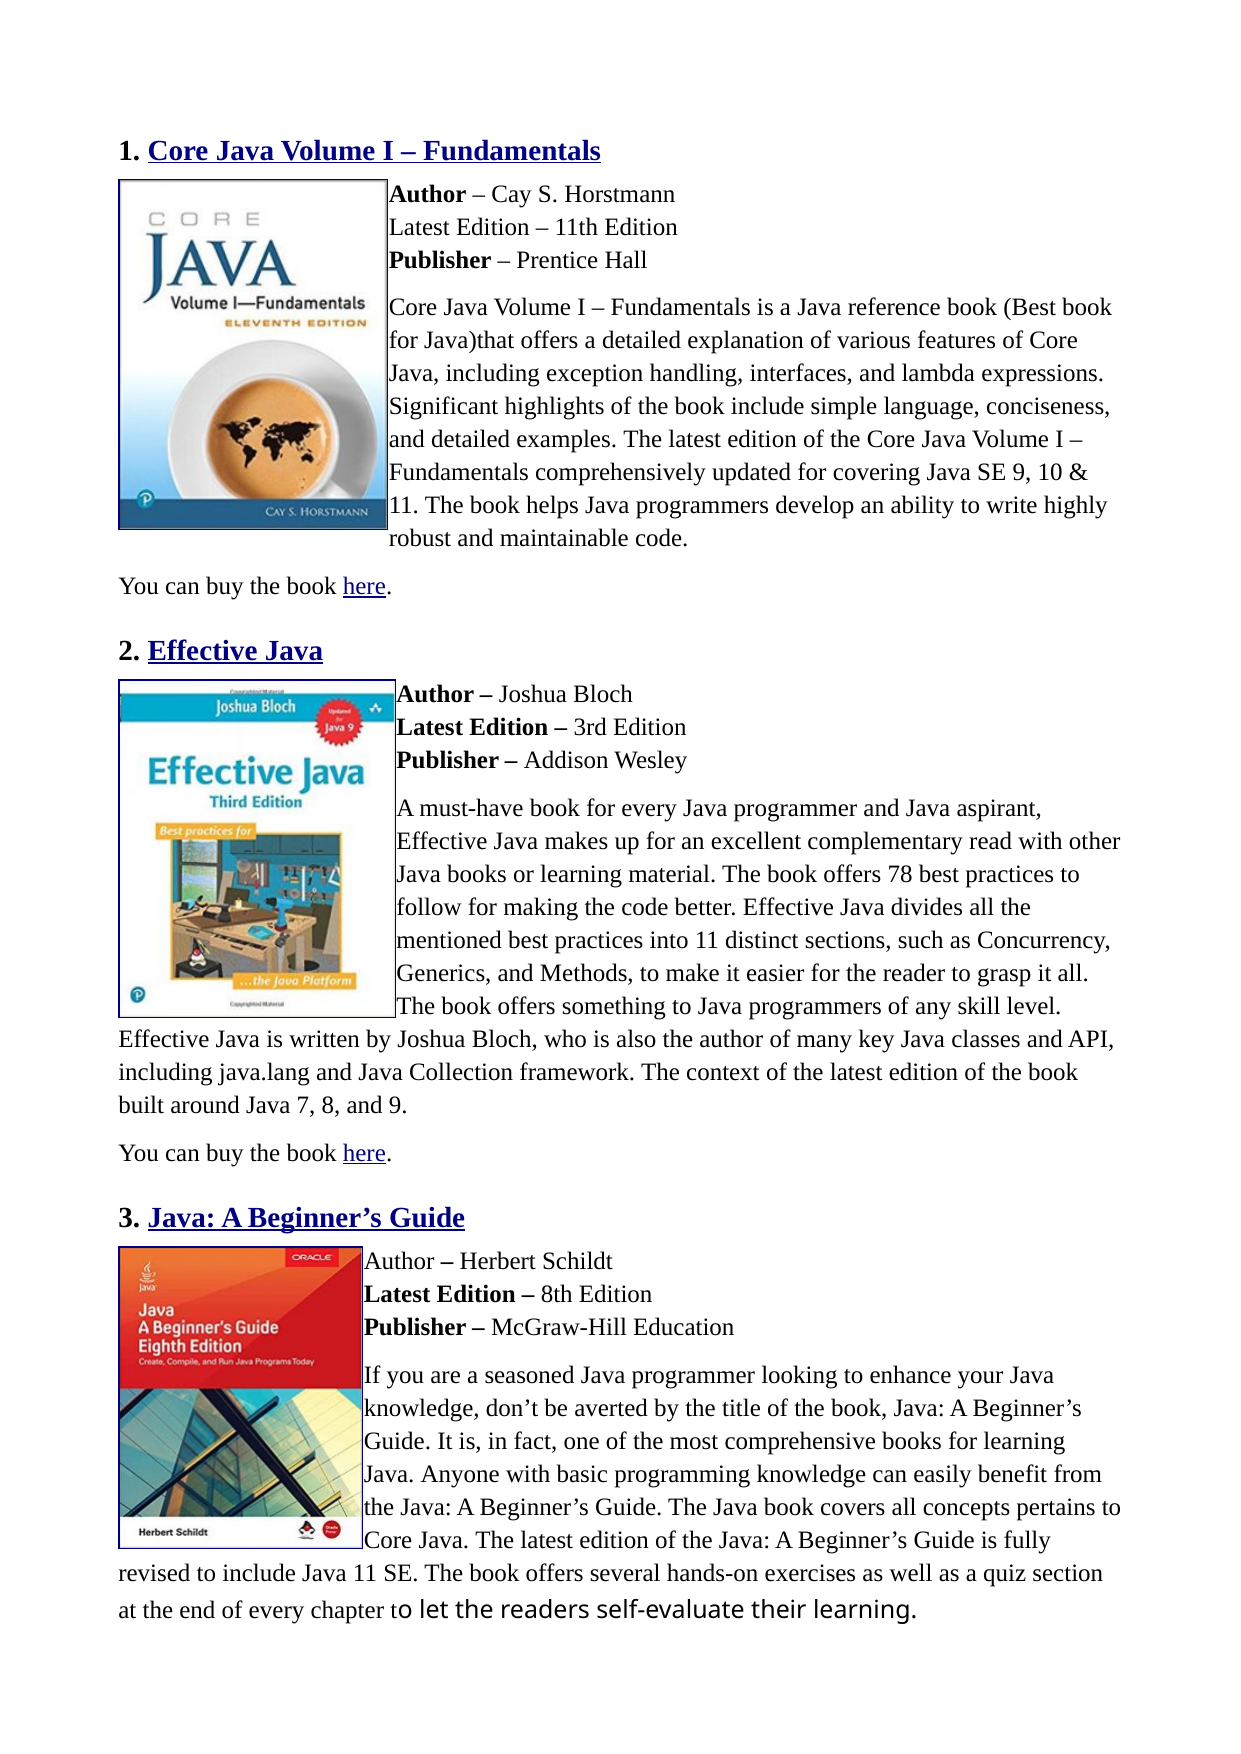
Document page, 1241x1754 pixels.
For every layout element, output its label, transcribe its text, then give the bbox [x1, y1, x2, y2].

picture [120, 1248, 362, 1548]
subtitle 3. Java: A Beginner’s Guide [118, 1200, 1122, 1233]
picture [120, 681, 395, 1017]
text Author – Herbert Schildt Latest Edition – 8th Edition Publisher – McGraw-Hill Education [363, 1246, 1122, 1341]
text You can buy the book here. [118, 1138, 1122, 1167]
text If you are a seasoned Java programmer looking to enhance your Java knowledge, don’t be averted by the title of the book, Java: A Beginner’s Guide. It is, in fact, one of the most comprehensive books for learning Java. Anyone with basic programming knowledge can easily benefit from the Java: A Beginner’s Guide. The Java book covers all concepts pertains to Core Java. The latest edition of the Java: A Beginner’s Guide is fully revised to include Java 11 SE. The book offers several hands-on exercises as well as a quiz section at the end of every chapter to let the readers self-evaluate their learning. [118, 1360, 1122, 1626]
subtitle 1. Core Java Volume I – Fundamentals [118, 133, 1122, 166]
text You can buy the book here. [118, 571, 1122, 600]
picture [120, 180, 387, 529]
text Author – Cay S. Horstmann Latest Edition – 11th Edition Publisher – Prentice Hall [388, 179, 1122, 273]
subtitle 2. Effective Java [118, 633, 1122, 667]
text Author – Joshua Bloch Latest Edition – 3rd Edition Publisher – Addison Wesley [396, 679, 1122, 774]
text Core Java Volume I – Fundamentals is a Java reference book (Best book for Java)that offers a detailed explanation of various features of Core Java, including exception handling, interfaces, and lambda expressions. Significant highlights of the book include simple language, conciseness, and detailed examples. The latest edition of the Core Java Volume I – Fundamentals comprehensively updated for covering Java SE 9, 10 & 11. The book helps Java programmers develop an ability to write highly robust and maintainable code. [118, 292, 1122, 552]
text A must-have book for every Java programmer and Java aspirant, Effective Java makes up for an excellent complementary read with other Java books or learning material. The book offers 78 best practices to follow for making the code better. Effective Java divides all the mentioned best practices into 11 distinct sections, such as Concurrency, Generics, and Methods, to make it easier for the reader to grasp it all. The book offers something to Java programmers of any skill level. Effective Java is written by Joshua Bloch, who is also the author of many key Java classes and API, including java.lang and Java Collection framework. The context of the latest edition of the book built around Java 7, 8, and 9. [118, 793, 1122, 1119]
